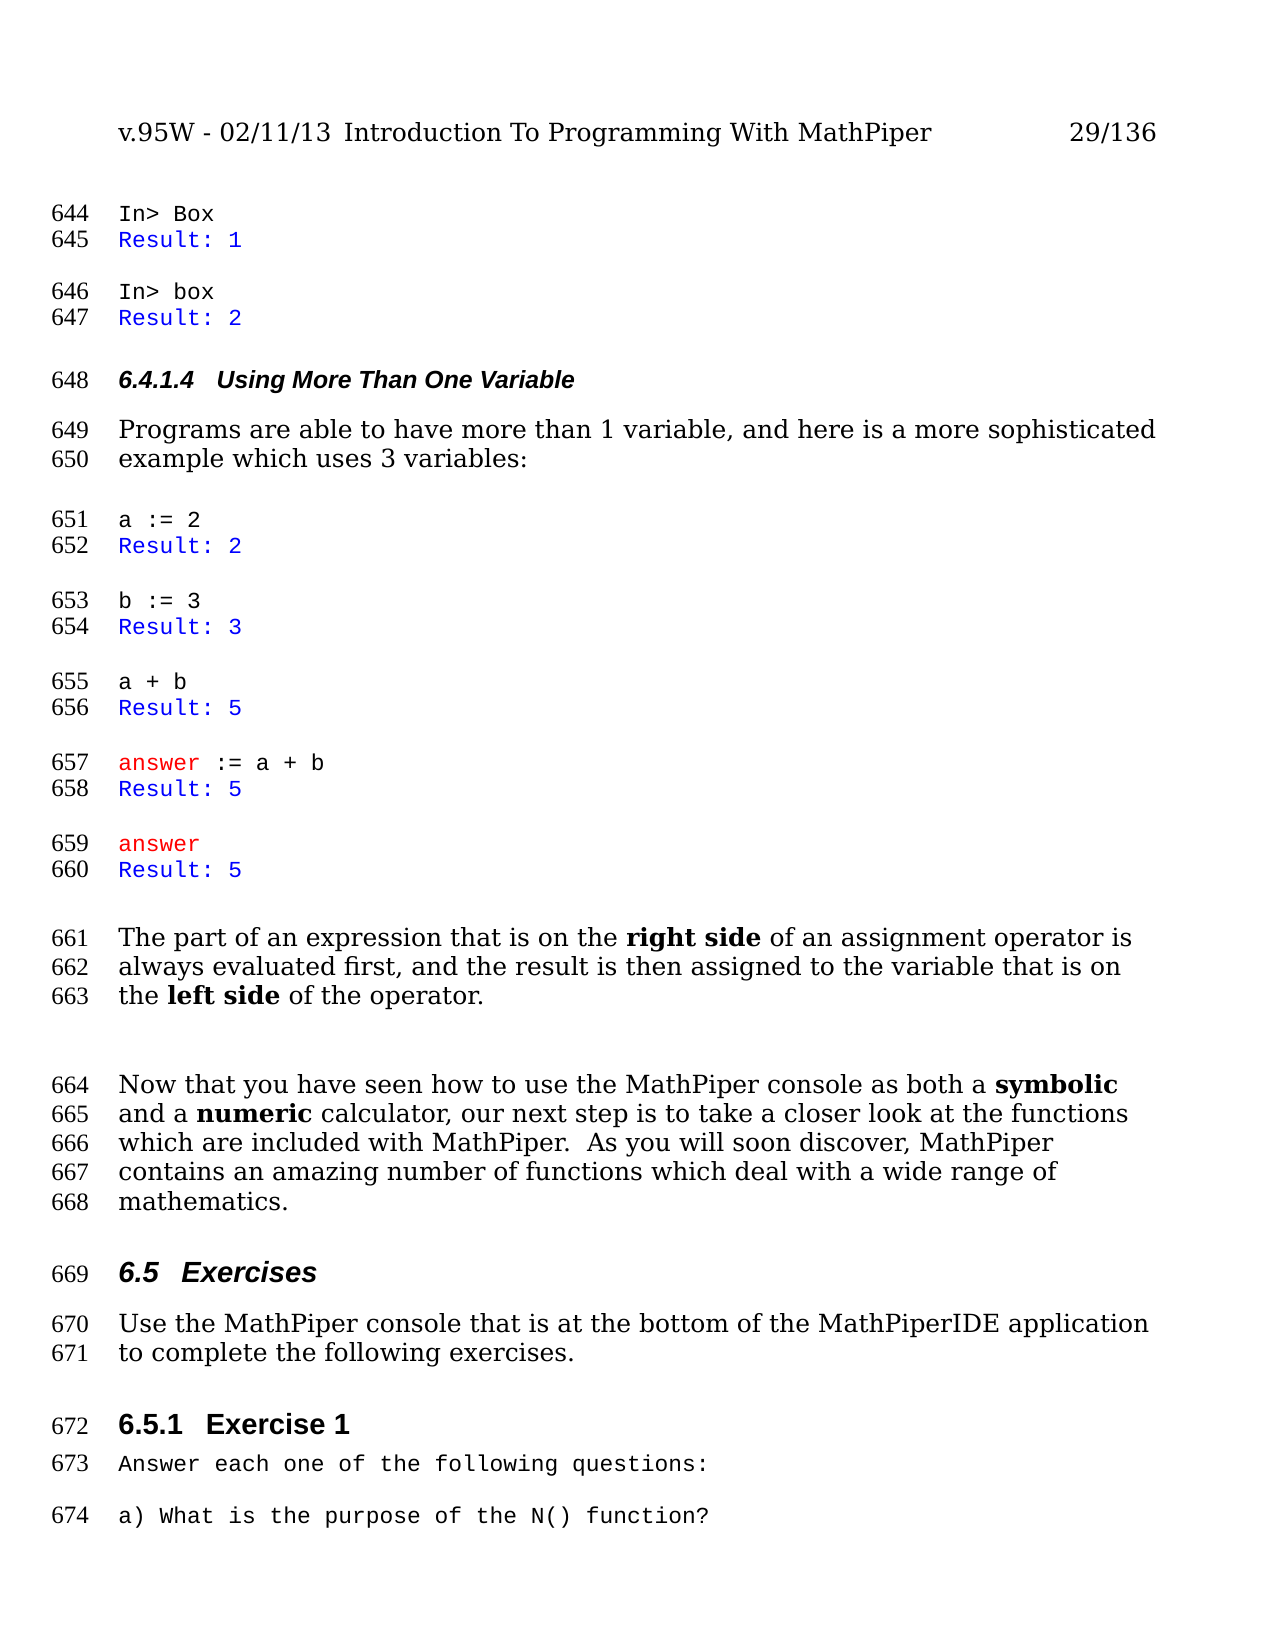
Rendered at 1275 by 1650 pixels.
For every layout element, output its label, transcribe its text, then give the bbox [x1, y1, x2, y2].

text Result: 5 [118, 696, 1157, 722]
subtitle Exercises [118, 1255, 1157, 1288]
text In> box [118, 281, 1157, 306]
text Result: 2 [118, 534, 1157, 560]
text Now that you have seen how to use the MathPiper console as both a symbolic and a numeric calculator, our next step is to take a closer look at the functions which are included with MathPiper. As you will soon discover, MathPiper contains an amazing number of functions which deal with a wide range of mathematics. [118, 1070, 1157, 1216]
text a := 2 [118, 508, 1157, 534]
text Result: 5 [118, 777, 1157, 803]
text Use the MathPiper console that is at the bottom of the MathPiperIDE application to complete the following exercises. [118, 1309, 1157, 1368]
text Result: 5 [118, 858, 1157, 884]
subtitle Exercise 1 [118, 1407, 1157, 1440]
text answer := a + b [118, 752, 1157, 777]
text b := 3 [118, 589, 1157, 615]
text answer [118, 833, 1157, 858]
text Programs are able to have more than 1 variable, and here is a more sophisticated example which uses 3 variables: [118, 415, 1157, 473]
text Answer each one of the following questions: [118, 1452, 1157, 1478]
text The part of an expression that is on the right side of an assignment operator is always evaluated first, and the result is then assigned to the variable that is on the left side of the operator. [118, 923, 1157, 1011]
text Result: 3 [118, 615, 1157, 641]
text In> Box [118, 203, 1157, 229]
text a) What is the purpose of the N() function? [118, 1504, 1157, 1530]
subtitle Using More Than One Variable [118, 365, 1157, 394]
text Result: 2 [118, 306, 1157, 332]
text a + b [118, 671, 1157, 696]
text Result: 1 [118, 229, 1157, 254]
